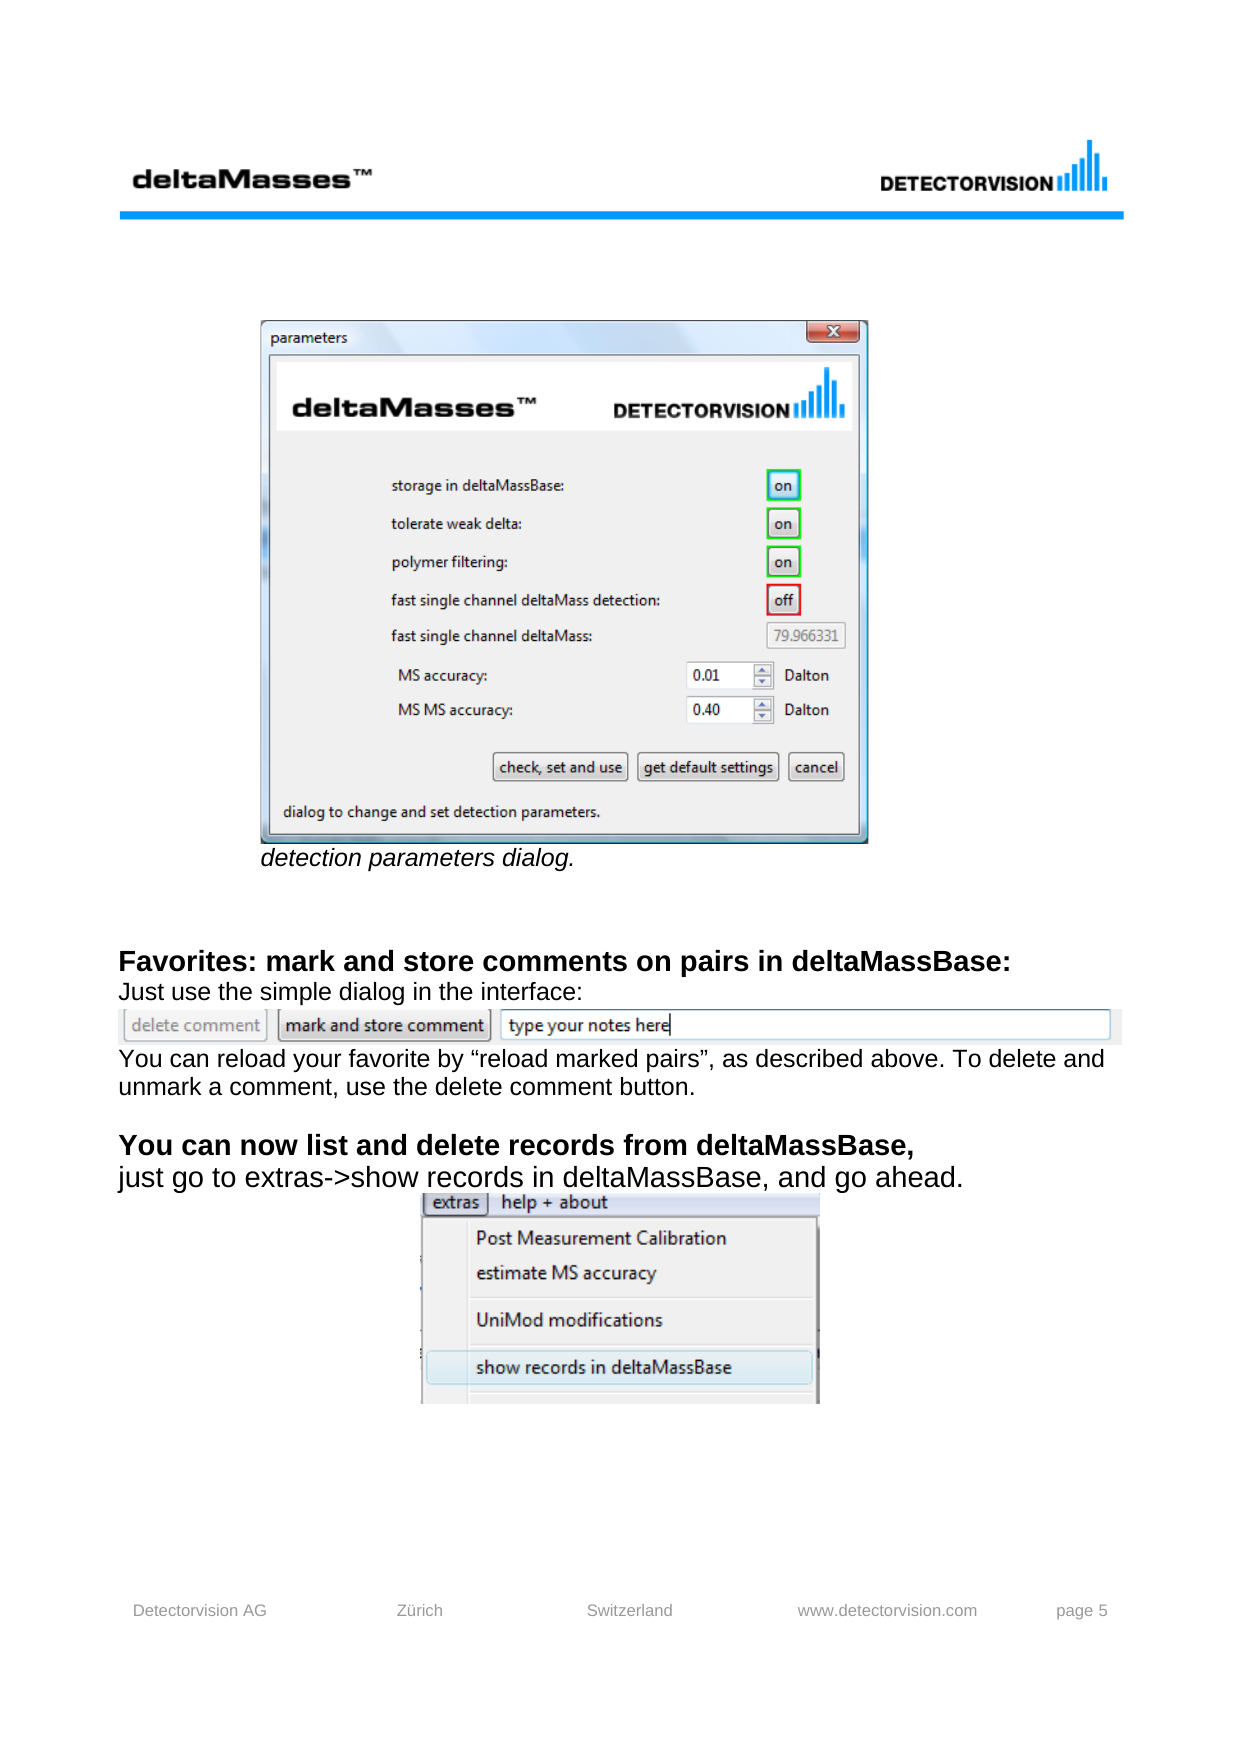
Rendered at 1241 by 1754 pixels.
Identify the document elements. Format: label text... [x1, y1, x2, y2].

picture [121, 121, 380, 196]
picture [260, 320, 869, 844]
picture [875, 121, 1121, 196]
picture [118, 1009, 1123, 1045]
text You can reload your favorite by “reload marked pairs”, as described above. To delete and unmark a comment, use the delete comment button. [118, 1045, 1122, 1101]
text You can now list and delete records from deltaMassBase, [118, 1129, 1122, 1161]
text detection parameters dialog. [260, 844, 868, 871]
picture [420, 1193, 820, 1404]
text Favorites: mark and store comments on pairs in deltaMassBase: [118, 945, 1122, 978]
picture [119, 210, 1124, 221]
text just go to extras->show records in deltaMassBase, and go ahead. [118, 1161, 1122, 1194]
text Just use the simple dialog in the interface: [118, 978, 1122, 1006]
